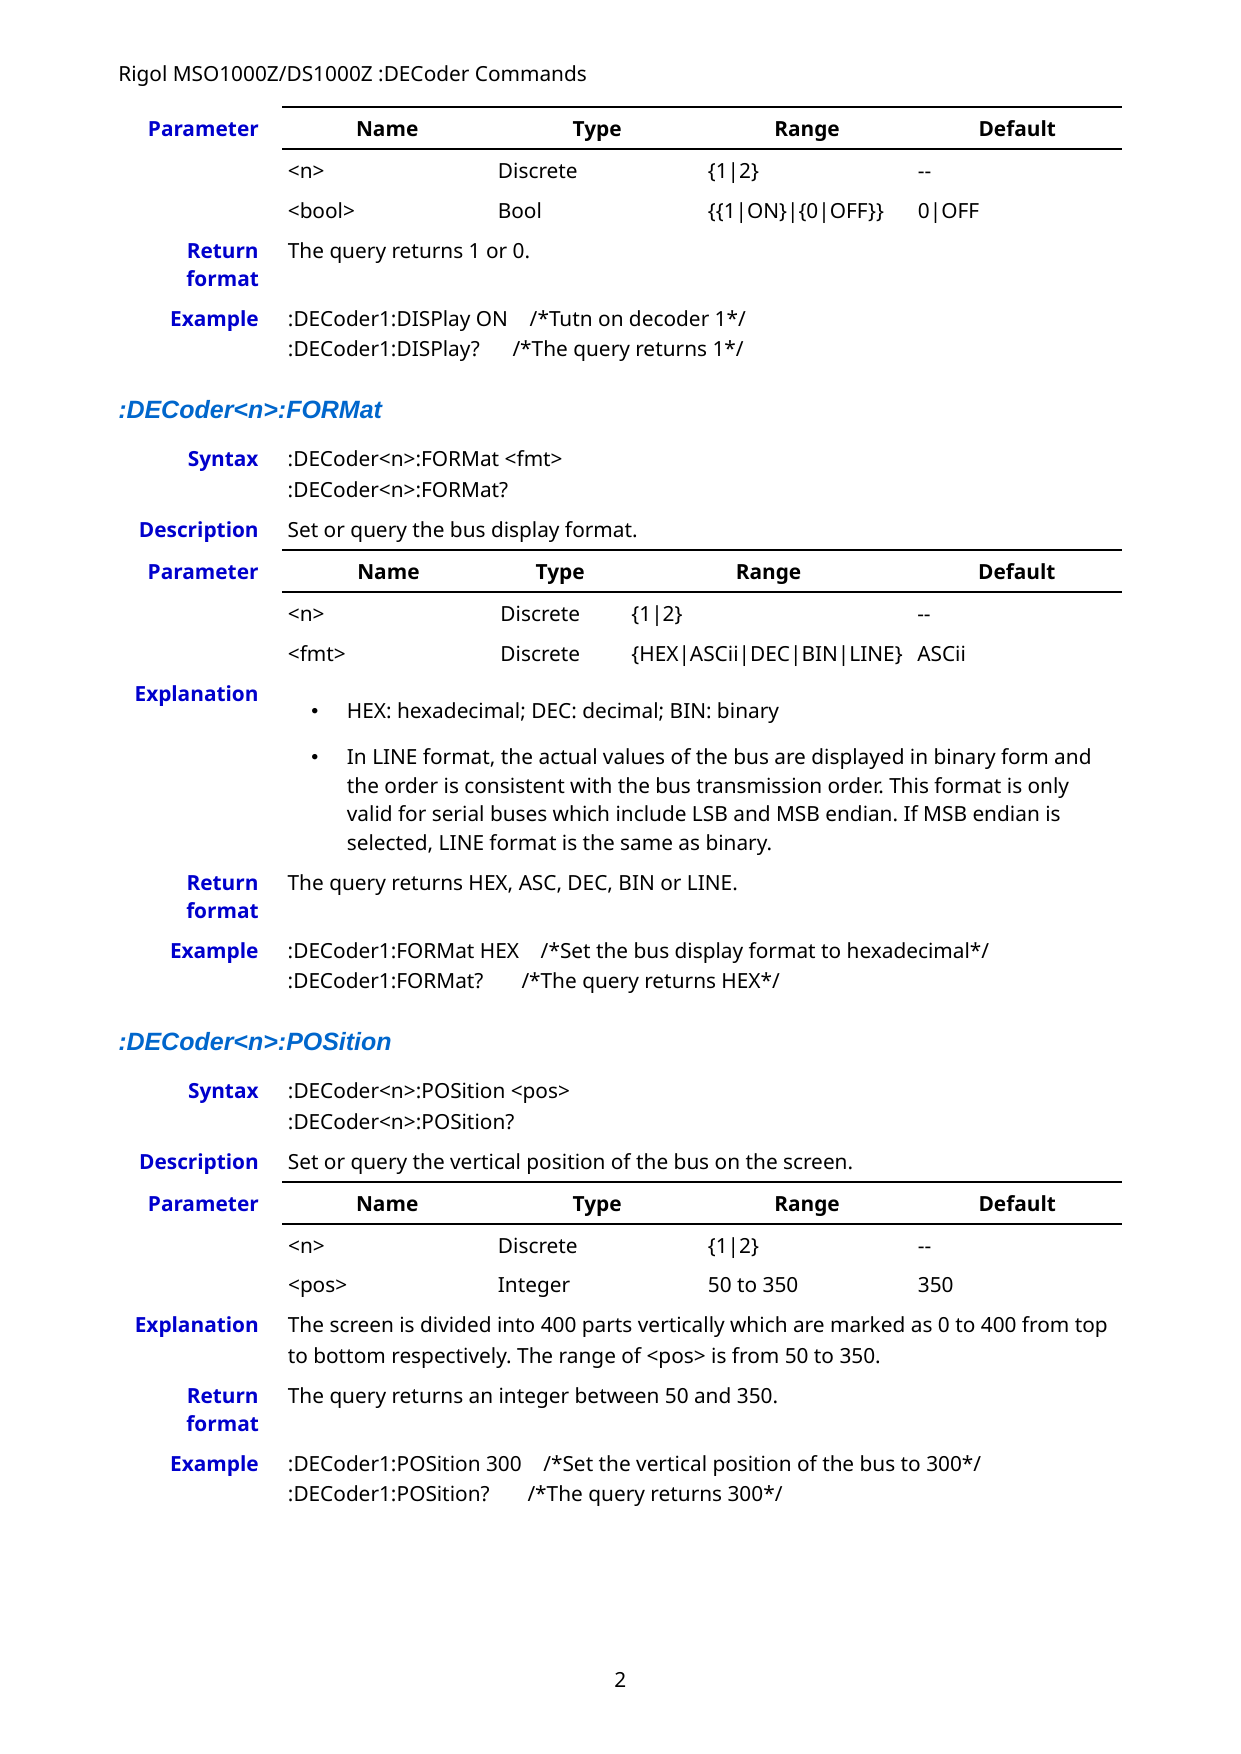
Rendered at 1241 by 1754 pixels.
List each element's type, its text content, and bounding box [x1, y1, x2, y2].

table_cell Example [118, 1444, 282, 1514]
table_cell Description [118, 1141, 282, 1181]
table_cell [118, 190, 282, 230]
table_cell {HEX|ASCii|DEC|BIN|LINE} [626, 633, 911, 673]
table_cell Explanation [118, 1305, 282, 1375]
table_cell -- [911, 593, 1122, 633]
table_cell 350 [912, 1265, 1122, 1305]
table_cell :DECoder1:DISPlay ON /*Tutn on decoder 1*/ :DECoder1:DISPlay? /*The query returns 1*/ [282, 299, 1122, 369]
table_cell 50 to 350 [702, 1265, 912, 1305]
table_cell Range [702, 1183, 912, 1223]
table_cell {1|2} [702, 150, 912, 190]
table_cell [118, 633, 282, 673]
subtitle :DECoder<n>:POSition [118, 1027, 1122, 1056]
table_cell Discrete [492, 1225, 702, 1265]
table_cell The screen is divided into 400 parts vertically which are marked as 0 to 400 from top to bottom respectively. The range of <pos> is from 50 to 350. [282, 1305, 1122, 1375]
table_cell [118, 1265, 282, 1305]
table_cell :DECoder1:FORMat HEX /*Set the bus display format to hexadecimal*/ :DECoder1:FORMat? /*The query returns HEX*/ [282, 930, 1122, 1001]
table_cell Parameter [118, 106, 282, 148]
table_cell <n> [282, 1225, 492, 1265]
table_cell Type [492, 108, 702, 148]
table_cell Range [626, 551, 911, 591]
table_cell Example [118, 299, 282, 369]
table_header :DECoder<n>:POSition <pos> :DECoder<n>:POSition? [282, 1071, 1122, 1141]
table_cell ASCii [911, 633, 1122, 673]
table_cell The query returns 1 or 0. [282, 230, 1122, 298]
table_cell Name [282, 551, 494, 591]
table_cell :DECoder1:POSition 300 /*Set the vertical position of the bus to 300*/ :DECoder1:POSition? /*The query returns 300*/ [282, 1444, 1122, 1514]
table_cell Return format [118, 862, 282, 930]
table_cell Name [282, 108, 492, 148]
table_cell Set or query the bus display format. [282, 509, 1122, 549]
table_cell <fmt> [282, 633, 494, 673]
table_cell {1|2} [626, 593, 911, 633]
table_cell Explanation [118, 673, 282, 862]
table_cell Parameter [118, 1181, 282, 1223]
table_cell Example [118, 930, 282, 1001]
table_cell {1|2} [702, 1225, 912, 1265]
table_cell -- [912, 150, 1122, 190]
table_header Syntax [118, 1071, 282, 1141]
table_cell <bool> [282, 190, 492, 230]
table_cell Return format [118, 1375, 282, 1443]
table_cell <n> [282, 150, 492, 190]
table_cell Type [492, 1183, 702, 1223]
table_cell The query returns HEX, ASC, DEC, BIN or LINE. [282, 862, 1122, 930]
table_cell Range [702, 108, 912, 148]
table_cell Discrete [494, 593, 626, 633]
table_cell Set or query the vertical position of the bus on the screen. [282, 1141, 1122, 1181]
table_cell 0|OFF [912, 190, 1122, 230]
table_cell <pos> [282, 1265, 492, 1305]
table_cell HEX: hexadecimal; DEC: decimal; BIN: binary In LINE format, the actual values of the bus are displayed in binary form and the order is consistent with the bus transmission order. This format is only valid for serial buses which include LSB and MSB endian. If MSB endian is selected, LINE format is the same as binary. [282, 673, 1122, 862]
table_cell Default [911, 551, 1122, 591]
table_cell [118, 591, 282, 633]
table_cell Discrete [492, 150, 702, 190]
table_cell Default [912, 108, 1122, 148]
table_header Syntax [118, 439, 282, 509]
subtitle :DECoder<n>:FORMat [118, 395, 1122, 424]
table_cell Name [282, 1183, 492, 1223]
table_cell -- [912, 1225, 1122, 1265]
table_cell Integer [492, 1265, 702, 1305]
table_cell The query returns an integer between 50 and 350. [282, 1375, 1122, 1443]
table_cell [118, 148, 282, 190]
table_header :DECoder<n>:FORMat <fmt> :DECoder<n>:FORMat? [282, 439, 1122, 509]
table_cell Bool [492, 190, 702, 230]
table_cell Default [912, 1183, 1122, 1223]
table_cell Discrete [494, 633, 626, 673]
table_cell {{1|ON}|{0|OFF}} [702, 190, 912, 230]
table_cell Type [494, 551, 626, 591]
table_cell Description [118, 509, 282, 549]
table_cell <n> [282, 593, 494, 633]
table_cell Parameter [118, 549, 282, 591]
table_cell Return format [118, 230, 282, 298]
table_cell [118, 1223, 282, 1265]
